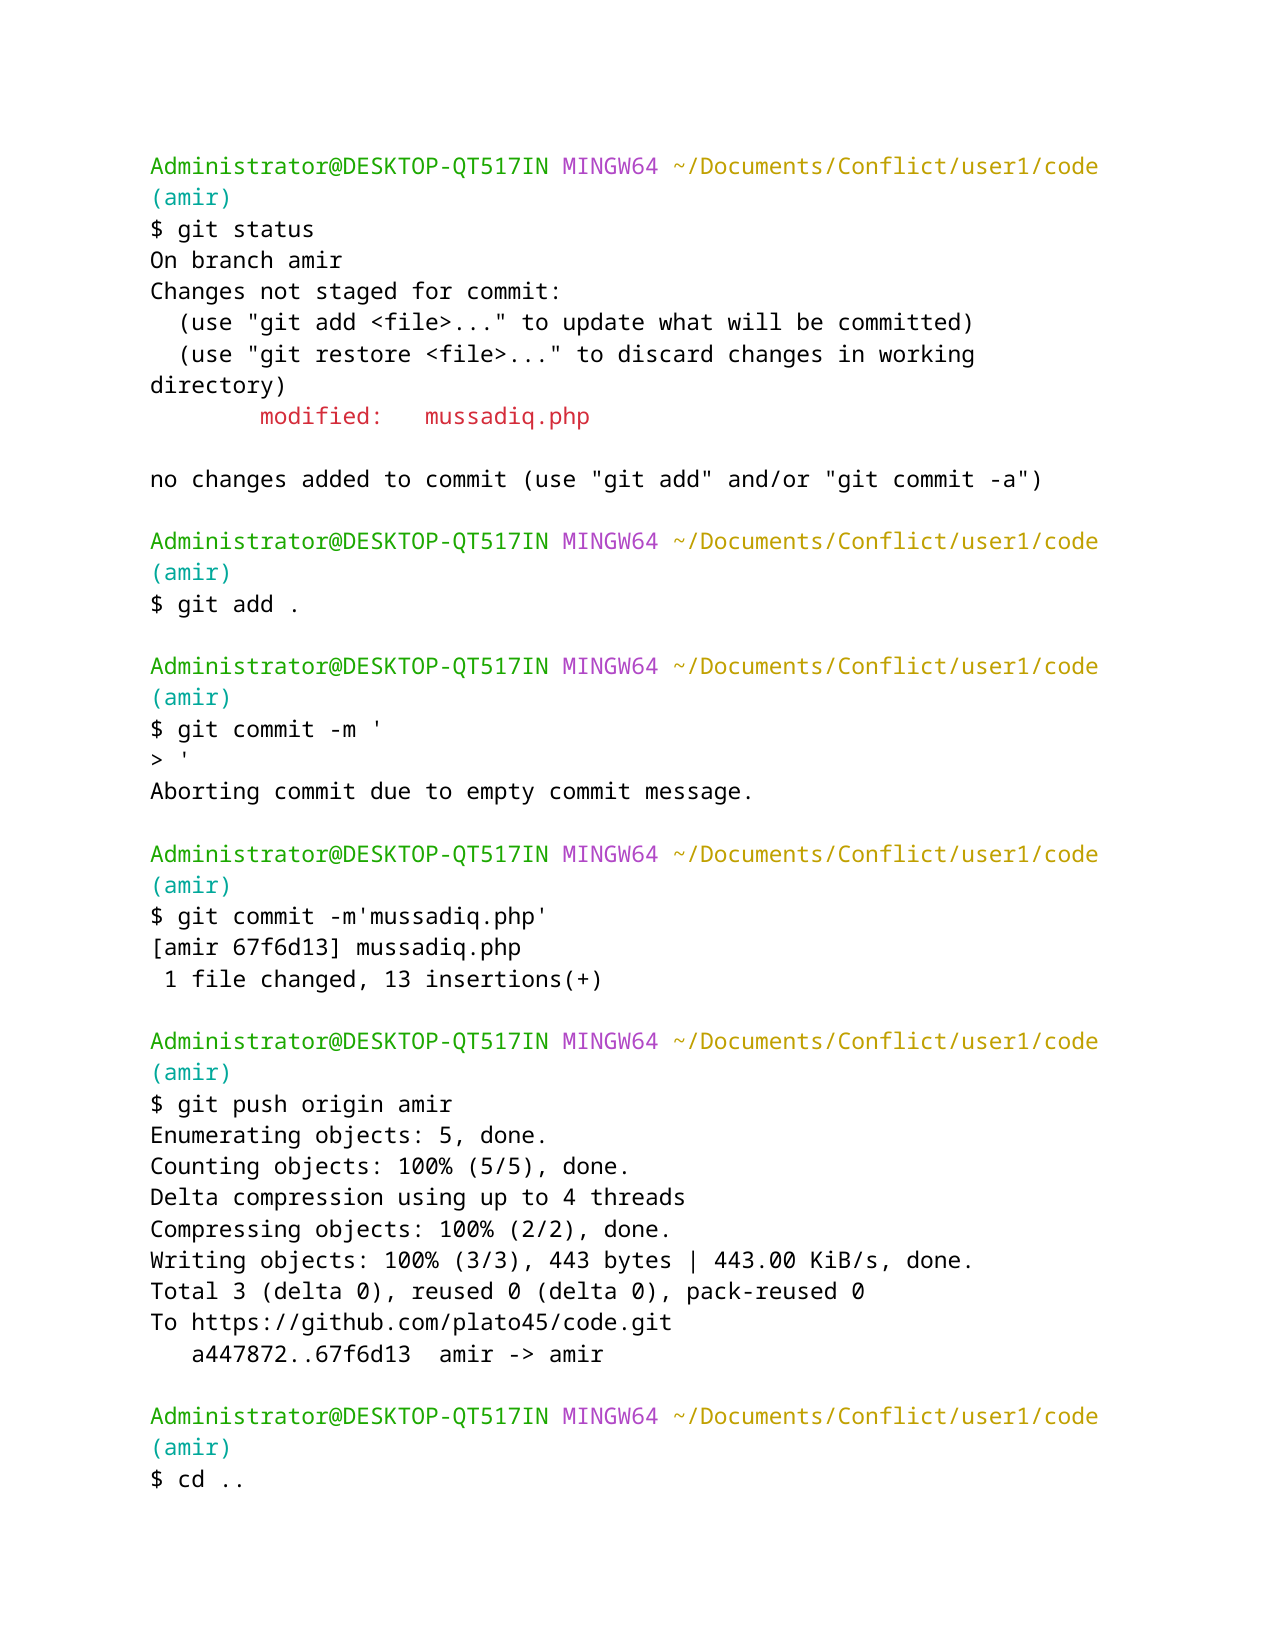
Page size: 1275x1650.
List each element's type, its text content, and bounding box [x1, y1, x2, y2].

text Counting objects: 100% (5/5), done. [150, 1150, 1125, 1181]
text $ git commit -m ' [150, 712, 1125, 744]
text > ' [150, 744, 1125, 775]
text Administrator@DESKTOP-QT517IN MINGW64 ~/Documents/Conflict/user1/code (amir) [150, 1025, 1125, 1087]
text Total 3 (delta 0), reused 0 (delta 0), pack-reused 0 [150, 1275, 1125, 1306]
text (use "git add <file>..." to update what will be committed) [150, 306, 1125, 337]
text no changes added to commit (use "git add" and/or "git commit -a") [150, 462, 1125, 494]
text On branch amir [150, 244, 1125, 275]
text (use "git restore <file>..." to discard changes in working directory) [150, 337, 1125, 400]
text To https://github.com/plato45/code.git [150, 1306, 1125, 1337]
text Compressing objects: 100% (2/2), done. [150, 1212, 1125, 1244]
text Writing objects: 100% (3/3), 443 bytes | 443.00 KiB/s, done. [150, 1244, 1125, 1275]
text modified: mussadiq.php [150, 400, 1125, 431]
text Changes not staged for commit: [150, 275, 1125, 306]
text $ cd .. [150, 1462, 1125, 1494]
text Aborting commit due to empty commit message. [150, 775, 1125, 806]
text Administrator@DESKTOP-QT517IN MINGW64 ~/Documents/Conflict/user1/code (amir) [150, 150, 1125, 212]
text $ git add . [150, 587, 1125, 619]
text Administrator@DESKTOP-QT517IN MINGW64 ~/Documents/Conflict/user1/code (amir) [150, 837, 1125, 900]
text $ git status [150, 212, 1125, 244]
text $ git commit -m'mussadiq.php' [150, 900, 1125, 931]
text Enumerating objects: 5, done. [150, 1119, 1125, 1150]
text Administrator@DESKTOP-QT517IN MINGW64 ~/Documents/Conflict/user1/code (amir) [150, 650, 1125, 712]
text Delta compression using up to 4 threads [150, 1181, 1125, 1212]
text Administrator@DESKTOP-QT517IN MINGW64 ~/Documents/Conflict/user1/code (amir) [150, 525, 1125, 587]
text a447872..67f6d13 amir -> amir [150, 1337, 1125, 1369]
text [amir 67f6d13] mussadiq.php [150, 931, 1125, 962]
text $ git push origin amir [150, 1087, 1125, 1119]
text Administrator@DESKTOP-QT517IN MINGW64 ~/Documents/Conflict/user1/code (amir) [150, 1400, 1125, 1462]
text 1 file changed, 13 insertions(+) [150, 962, 1125, 994]
